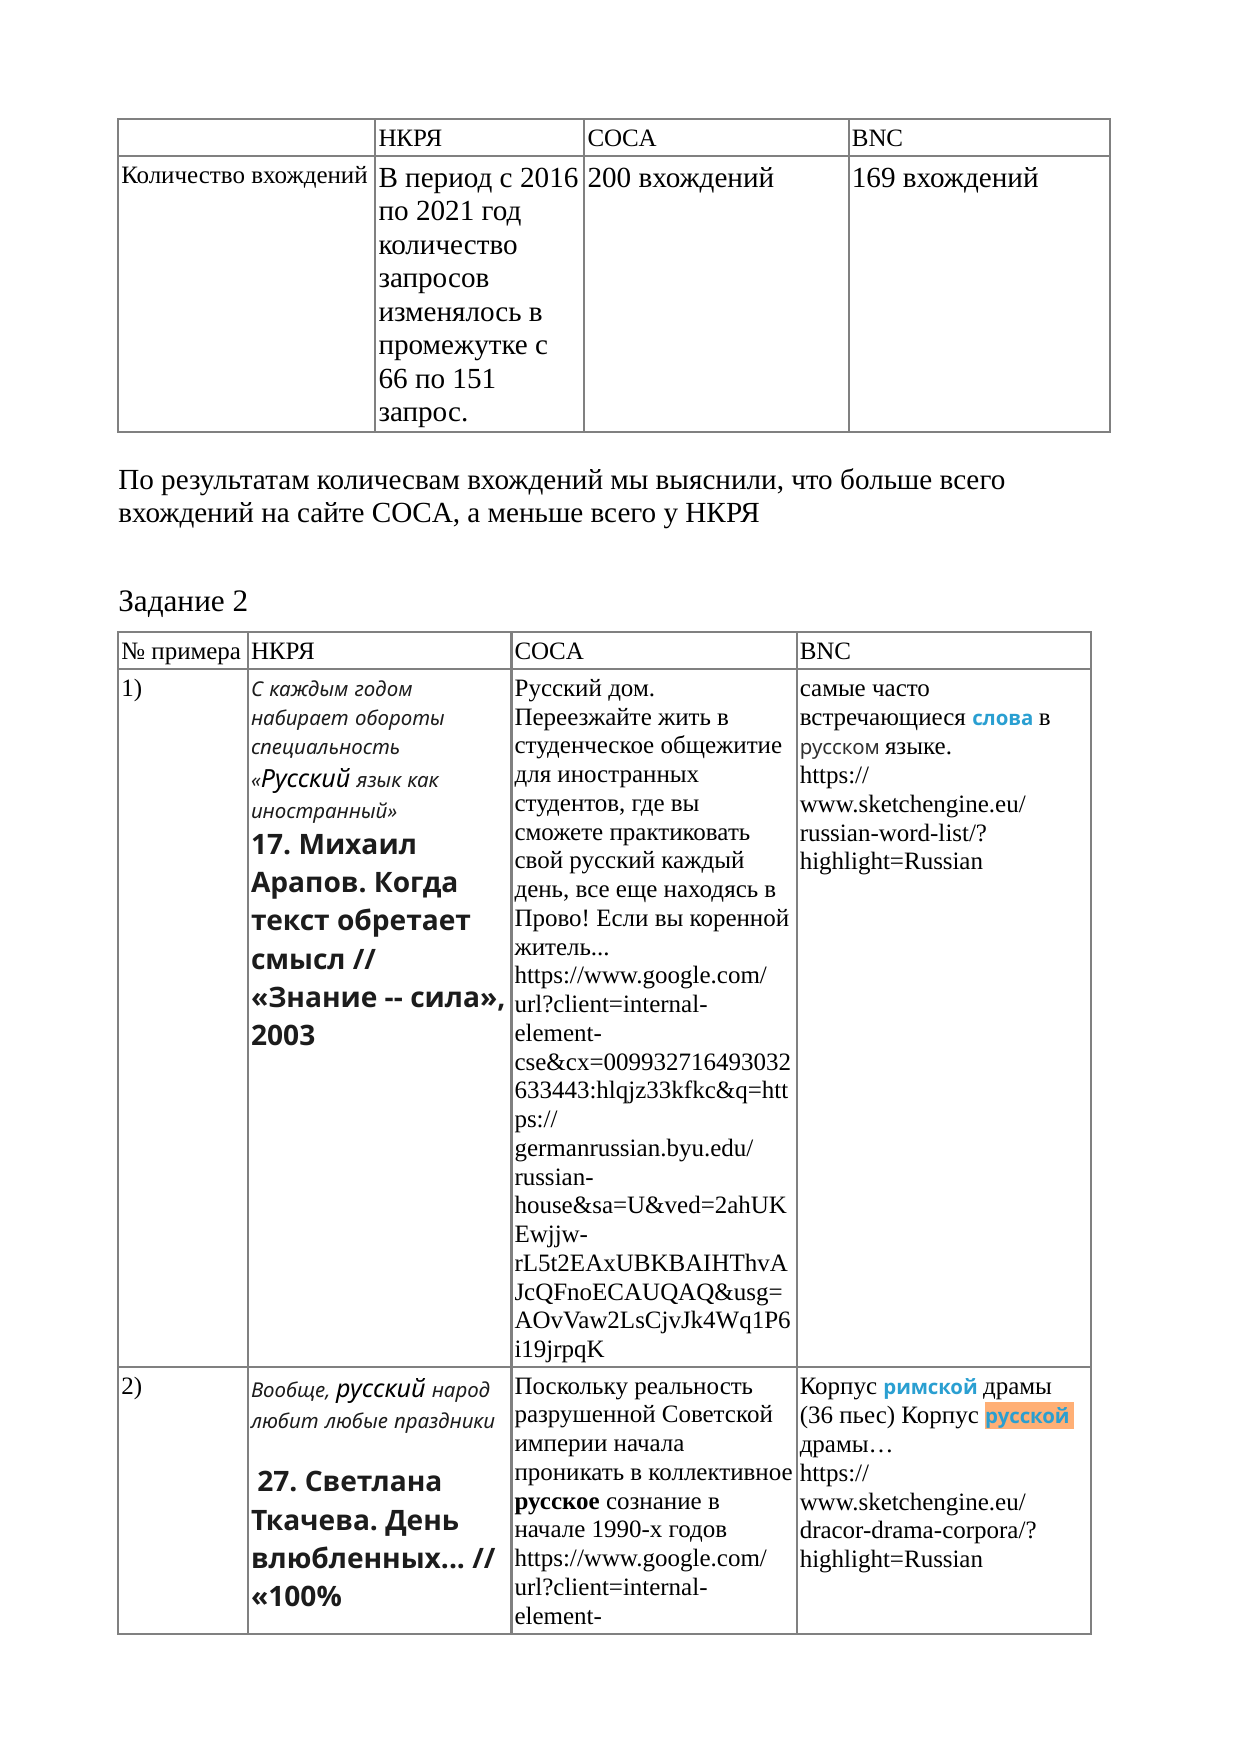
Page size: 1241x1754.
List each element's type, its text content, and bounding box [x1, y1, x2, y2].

table_header BNC [850, 120, 1109, 155]
table_header COCA [513, 633, 796, 668]
table_cell Корпус римской драмы (36 пьес) Корпус русской драмы… https://www.sketchengine.eu/dracor-drama-corpora/?highlight=Russian [798, 1368, 1090, 1632]
table_cell 169 вхождений [850, 157, 1109, 431]
table_header № примера [119, 633, 247, 668]
table_cell 200 вхождений [585, 157, 848, 431]
text По результатам количесвам вхождений мы выяснили, что больше всего вхождений на сайте COCA, а меньше всего у НКРЯ [118, 433, 1122, 529]
table_cell Количество вхождений [119, 157, 374, 431]
table_cell С каждым годом набирает обороты специальность «Русский язык как иностранный» 17. Михаил Арапов. Когда текст обретает смысл // «Знание -- сила», 2003 [249, 670, 510, 1366]
table_cell самые часто встречающиеся слова в русском языке. https://www.sketchengine.eu/russian-word-list/?highlight=Russian [798, 670, 1090, 1366]
table_header COCA [585, 120, 848, 155]
table_header НКРЯ [249, 633, 510, 668]
table_cell В период с 2016 по 2021 год количество запросов изменялось в промежутке с 66 по 151 запрос. [376, 157, 583, 431]
table_cell Вообще, русский народ любит любые праздники 27. Светлана Ткачева. День влюбленных... // «100% [249, 1368, 510, 1632]
table_cell 2) [119, 1368, 247, 1632]
text Задание 2 [118, 583, 1122, 619]
table_cell Поскольку реальность разрушенной Советской империи начала проникать в коллективное русское сознание в начале 1990-х годов https://www.google.com/url?client=internal-element- [513, 1368, 796, 1632]
table_cell 1) [119, 670, 247, 1366]
table_header BNC [798, 633, 1090, 668]
table_header НКРЯ [376, 120, 583, 155]
table_cell Русский дом. Переезжайте жить в студенческое общежитие для иностранных студентов, где вы сможете практиковать свой русский каждый день, все еще находясь в Прово! Если вы коренной житель... https://www.google.com/url?client=internal-element-cse&cx=009932716493032633443:hlqjz33kfkc&q=https://germanrussian.byu.edu/russian-house&sa=U&ved=2ahUKEwjjw-rL5t2EAxUBKBAIHThvAJcQFnoECAUQAQ&usg=AOvVaw2LsCjvJk4Wq1P6i19jrpqK [513, 670, 796, 1366]
table_header [119, 120, 374, 155]
